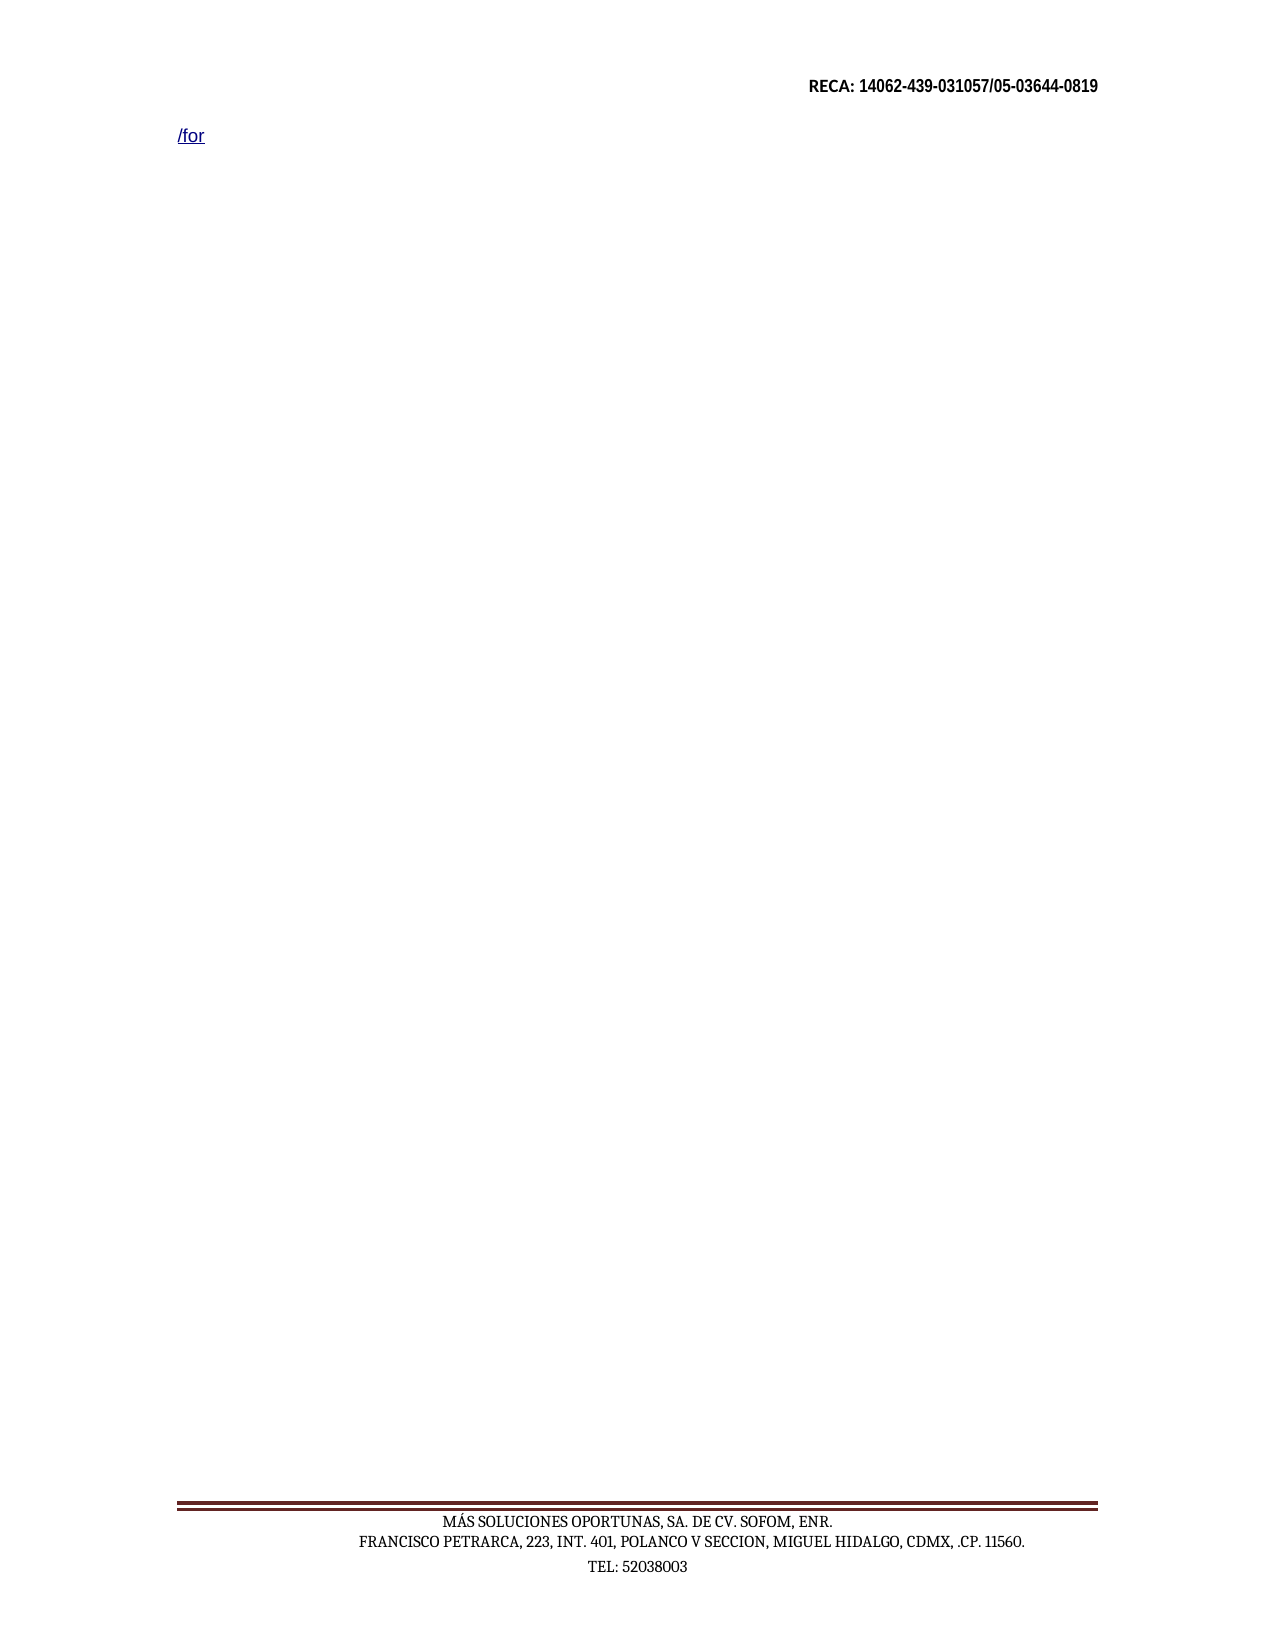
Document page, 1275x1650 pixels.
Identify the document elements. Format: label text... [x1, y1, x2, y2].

text /for [177, 125, 1077, 146]
